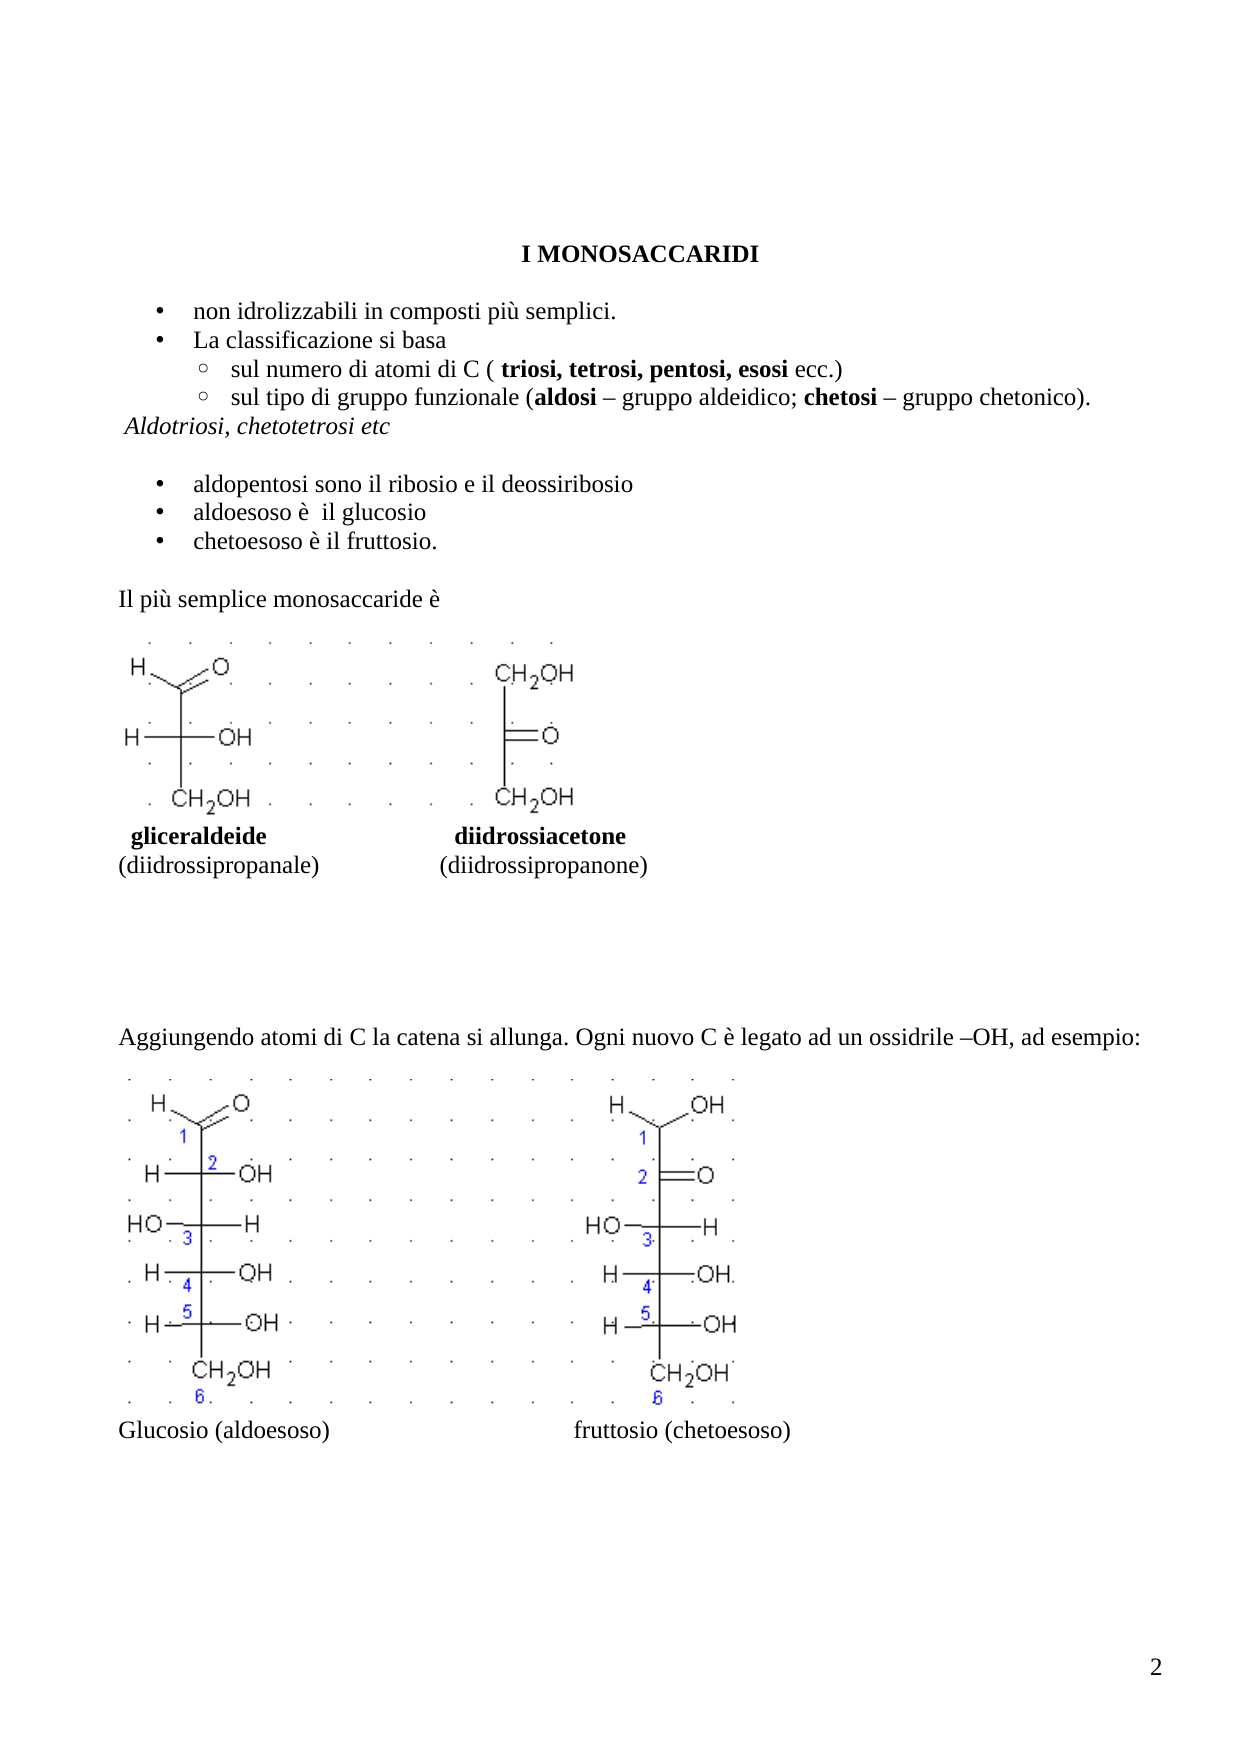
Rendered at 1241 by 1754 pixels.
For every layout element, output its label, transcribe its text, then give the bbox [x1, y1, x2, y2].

text Aldotriosi, chetotetrosi etc [118, 411, 1162, 440]
text Aggiungendo atomi di C la catena si allunga. Ogni nuovo C è legato ad un ossidrile –OH, ad esempio: [118, 1022, 1162, 1051]
text I MONOSACCARIDI [118, 239, 1162, 267]
text Glucosio (aldoesoso) fruttosio (chetoesoso) [118, 1416, 1162, 1444]
picture [118, 641, 579, 821]
text Il più semplice monosaccaride è [118, 584, 1162, 612]
text (diidrossipropanale) (diidrossipropanone) [118, 850, 1162, 878]
list La classificazione si basa [156, 325, 1162, 354]
list aldopentosi sono il ribosio e il deossiribosio [156, 469, 1162, 497]
list sul tipo di gruppo funzionale (aldosi – gruppo aldeidico; chetosi – gruppo chetonico). [193, 382, 1162, 411]
list non idrolizzabili in composti più semplici. [156, 296, 1162, 325]
text gliceraldeide diidrossiacetone [118, 821, 1162, 850]
list sul numero di atomi di C ( triosi, tetrosi, pentosi, esosi ecc.) [193, 354, 1162, 382]
list chetoesoso è il fruttosio. [156, 526, 1162, 555]
picture [118, 1079, 742, 1416]
list aldoesoso è il glucosio [156, 497, 1162, 526]
